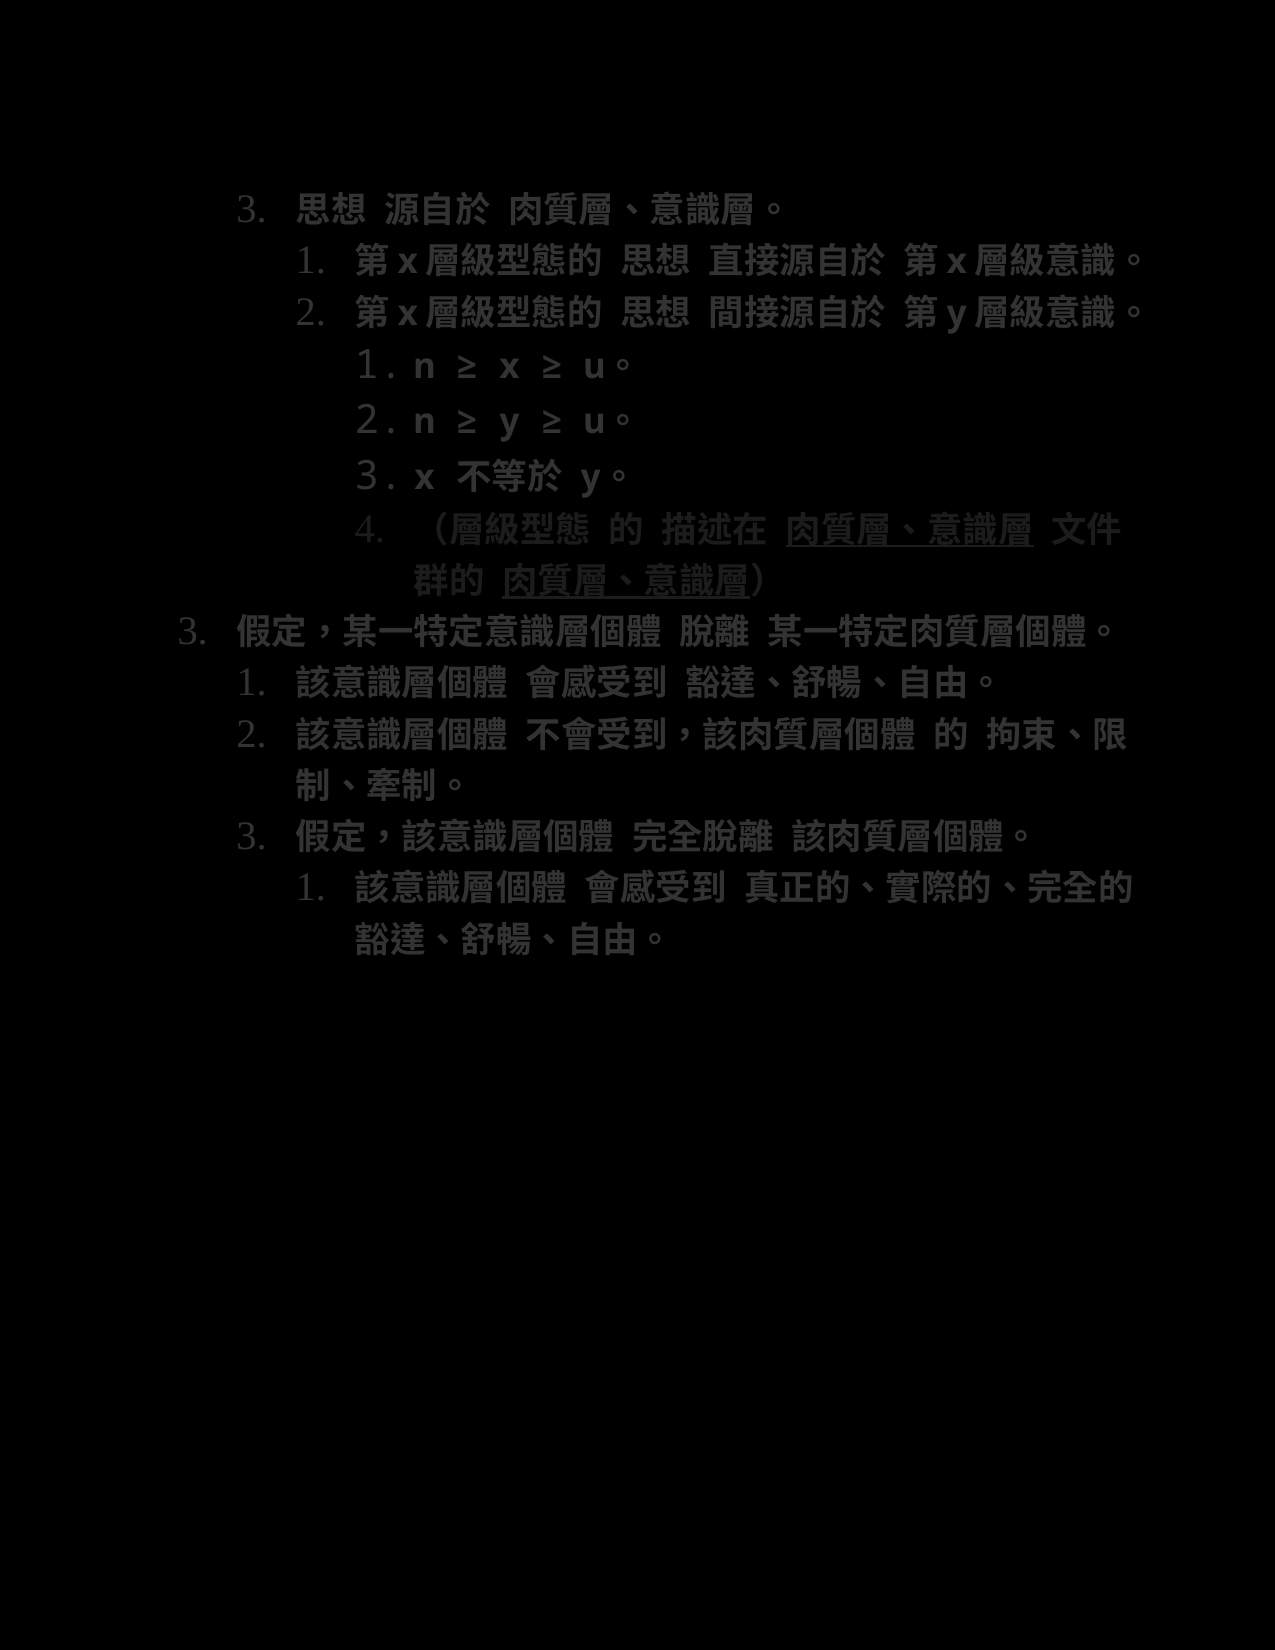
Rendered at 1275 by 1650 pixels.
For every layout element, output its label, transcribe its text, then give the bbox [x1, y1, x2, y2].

list x 不等於 y。 [354, 446, 1157, 501]
list 第x層級型態的 思想 間接源自於 第y層級意識。 [295, 284, 1157, 336]
list 該意識層個體 會感受到 豁達、舒暢、自由。 [236, 655, 1157, 706]
list 該意識層個體 不會受到，該肉質層個體 的 拘束、限制、牽制。 [236, 706, 1157, 808]
list （層級型態 的 描述在 肉質層、意識層 文件群的 肉質層、意識層） [354, 501, 1157, 603]
list 思想 源自於 肉質層、意識層。 [236, 182, 1157, 233]
list n ≥ y ≥ u。 [354, 391, 1157, 446]
list 第x層級型態的 思想 直接源自於 第x層級意識。 [295, 233, 1157, 284]
list 該意識層個體 會感受到 真正的、實際的、完全的 豁達、舒暢、自由。 [295, 860, 1157, 962]
list n ≥ x ≥ u。 [354, 336, 1157, 391]
list 假定，該意識層個體 完全脫離 該肉質層個體。 [236, 808, 1157, 860]
list 假定，某一特定意識層個體 脫離 某一特定肉質層個體。 [177, 603, 1157, 655]
